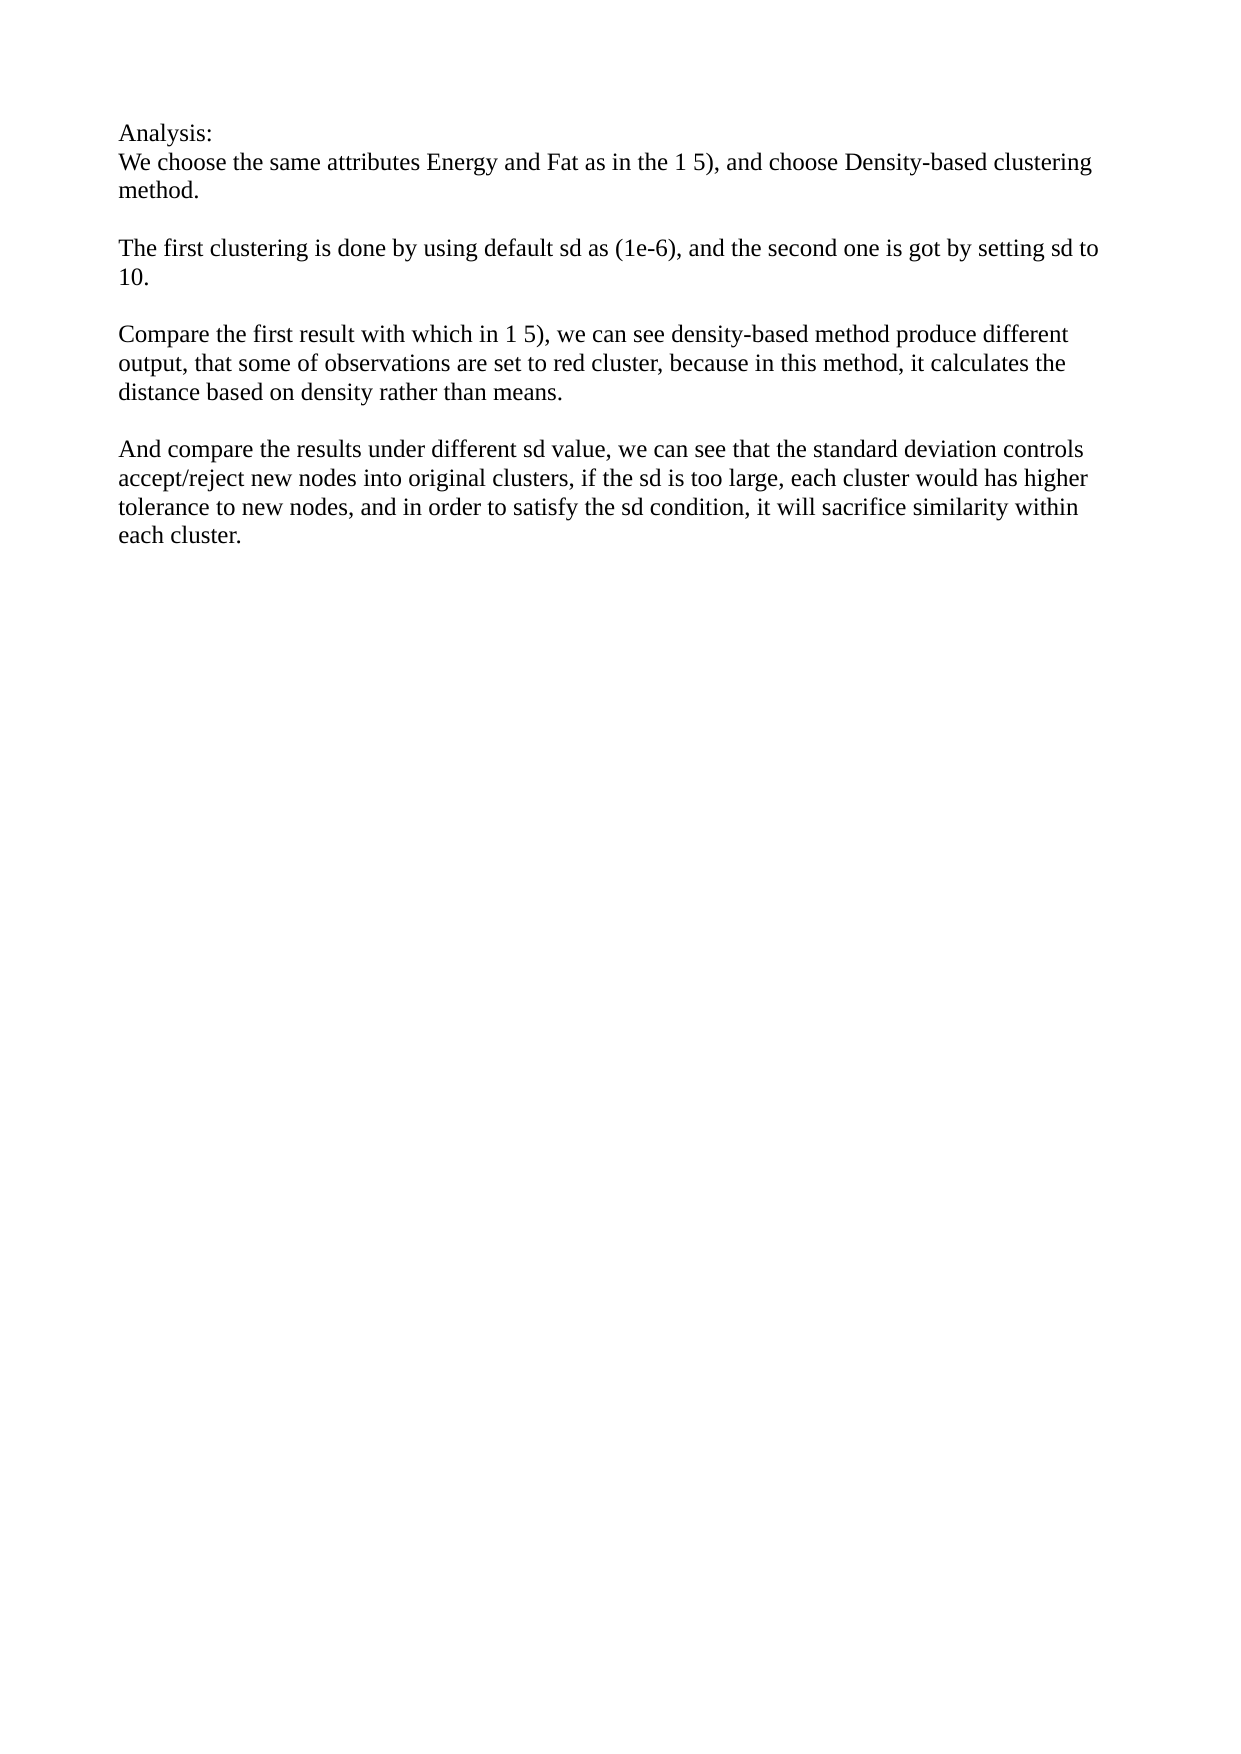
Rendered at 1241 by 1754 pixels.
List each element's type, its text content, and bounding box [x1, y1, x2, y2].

text Analysis: [118, 118, 1122, 147]
text The first clustering is done by using default sd as (1e-6), and the second one is got by setting sd to 10. [118, 233, 1122, 291]
text And compare the results under different sd value, we can see that the standard deviation controls accept/reject new nodes into original clusters, if the sd is too large, each cluster would has higher tolerance to new nodes, and in order to satisfy the sd condition, it will sacrifice similarity within each cluster. [118, 434, 1122, 549]
text Compare the first result with which in 1 5), we can see density-based method produce different output, that some of observations are set to red cluster, because in this method, it calculates the distance based on density rather than means. [118, 319, 1122, 406]
text We choose the same attributes Energy and Fat as in the 1 5), and choose Density-based clustering method. [118, 147, 1122, 204]
